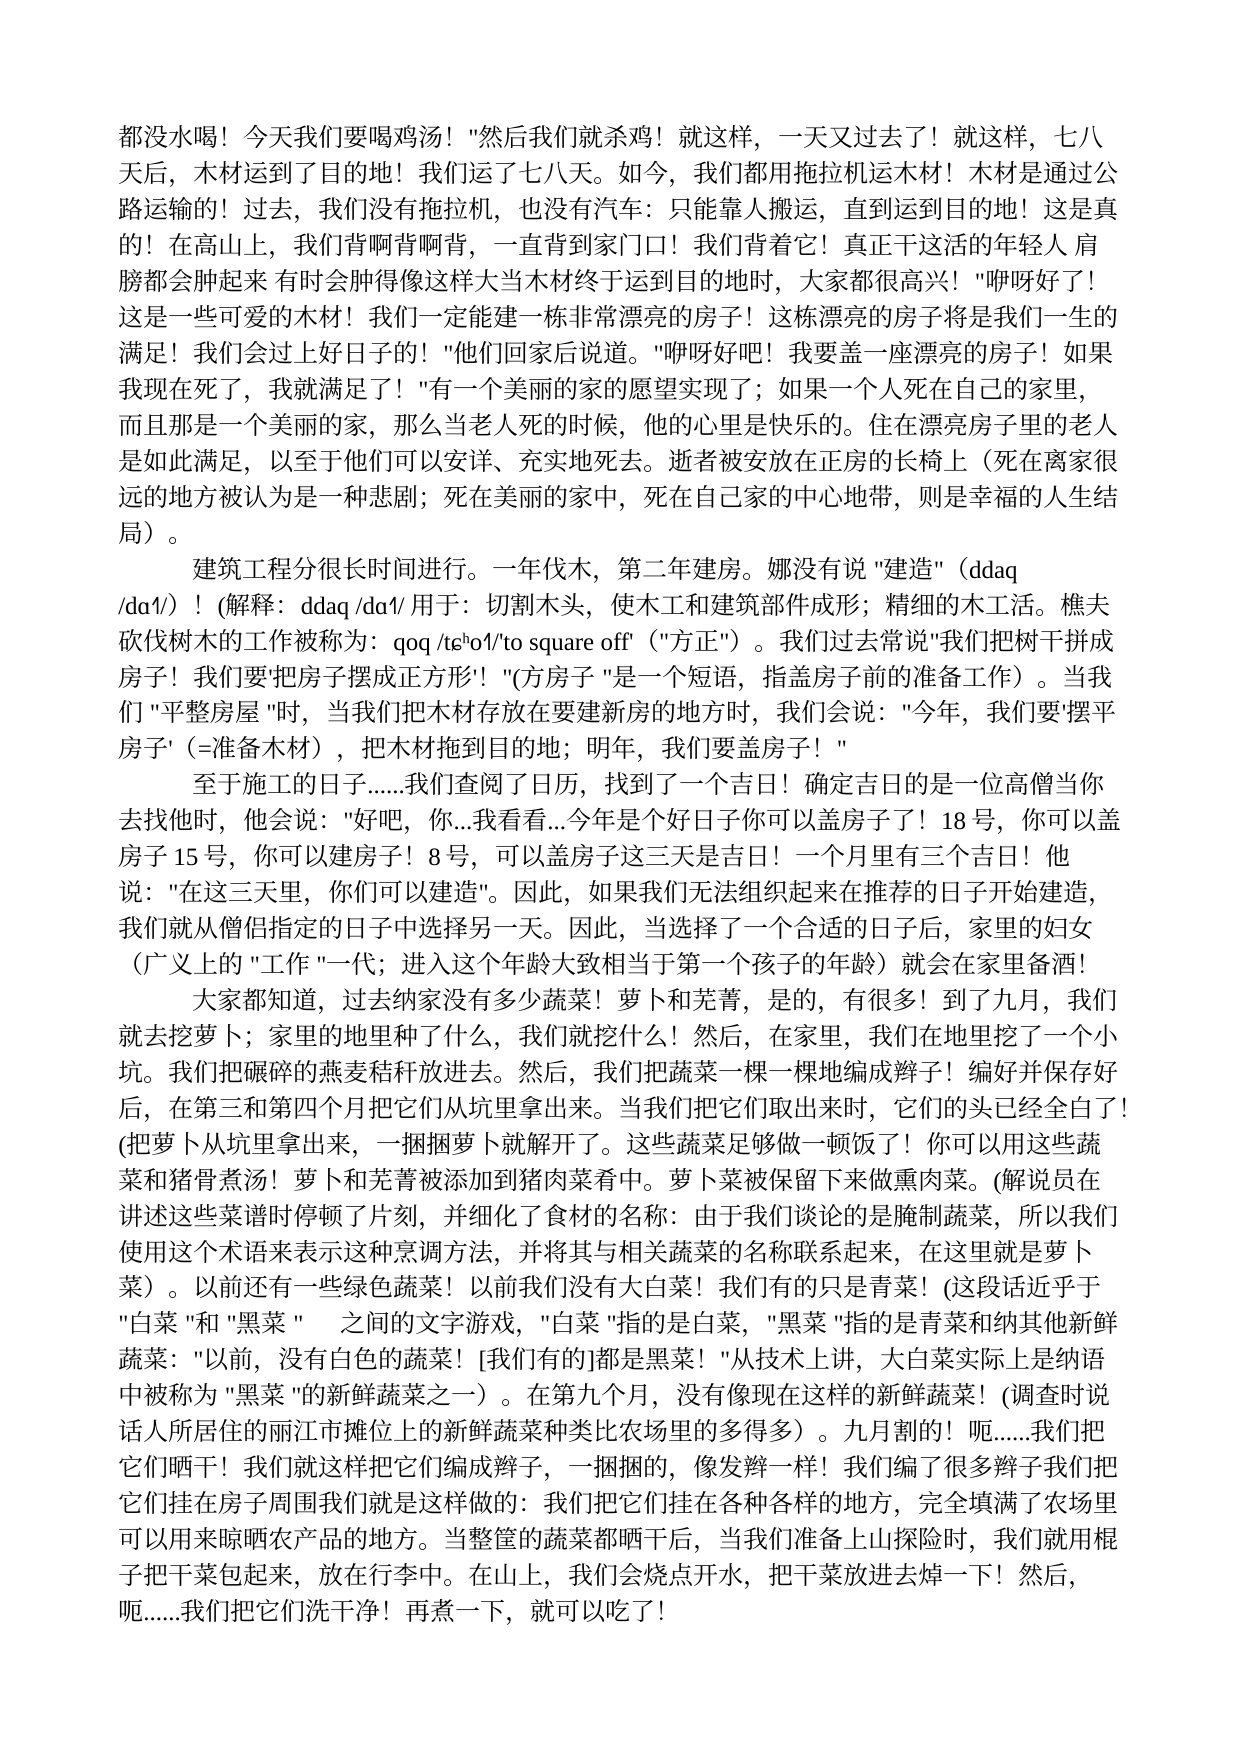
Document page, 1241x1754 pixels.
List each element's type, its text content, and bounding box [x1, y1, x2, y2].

text 至于施工的日子......我们查阅了日历，找到了一个吉日！确定吉日的是一位高僧当你去找他时，他会说："好吧，你...我看看...今年是个好日子你可以盖房子了！18号，你可以盖房子15号，你可以建房子！8号，可以盖房子这三天是吉日！一个月里有三个吉日！他说："在这三天里，你们可以建造"。因此，如果我们无法组织起来在推荐的日子开始建造，我们就从僧侣指定的日子中选择另一天。因此，当选择了一个合适的日子后，家里的妇女（广义上的 "工作 "一代；进入这个年龄大致相当于第一个孩子的年龄）就会在家里备酒！ [118, 765, 1122, 981]
text 大家都知道，过去纳家没有多少蔬菜！萝卜和芜菁，是的，有很多！到了九月，我们就去挖萝卜；家里的地里种了什么，我们就挖什么！然后，在家里，我们在地里挖了一个小坑。我们把碾碎的燕麦秸秆放进去。然后，我们把蔬菜一棵一棵地编成辫子！编好并保存好后，在第三和第四个月把它们从坑里拿出来。当我们把它们取出来时，它们的头已经全白了！(把萝卜从坑里拿出来，一捆捆萝卜就解开了。这些蔬菜足够做一顿饭了！你可以用这些蔬菜和猪骨煮汤！萝卜和芜菁被添加到猪肉菜肴中。萝卜菜被保留下来做熏肉菜。(解说员在讲述这些菜谱时停顿了片刻，并细化了食材的名称：由于我们谈论的是腌制蔬菜，所以我们使用这个术语来表示这种烹调方法，并将其与相关蔬菜的名称联系起来，在这里就是萝卜菜）。以前还有一些绿色蔬菜！以前我们没有大白菜！我们有的只是青菜！(这段话近乎于 "白菜 "和 "黑菜 " 之间的文字游戏，"白菜 "指的是白菜，"黑菜 "指的是青菜和纳其他新鲜蔬菜："以前，没有白色的蔬菜！[我们有的]都是黑菜！"从技术上讲，大白菜实际上是纳语中被称为 "黑菜 "的新鲜蔬菜之一）。在第九个月，没有像现在这样的新鲜蔬菜！(调查时说话人所居住的丽江市摊位上的新鲜蔬菜种类比农场里的多得多）。九月割的！呃......我们把它们晒干！我们就这样把它们编成辫子，一捆捆的，像发辫一样！我们编了很多辫子我们把它们挂在房子周围我们就是这样做的：我们把它们挂在各种各样的地方，完全填满了农场里可以用来晾晒农产品的地方。当整筐的蔬菜都晒干后，当我们准备上山探险时，我们就用棍子把干菜包起来，放在行李中。在山上，我们会烧点开水，把干菜放进去焯一下！然后，呃......我们把它们洗干净！再煮一下，就可以吃了！ [118, 981, 1122, 1627]
text 都没水喝！今天我们要喝鸡汤！"然后我们就杀鸡！就这样，一天又过去了！就这样，七八天后，木材运到了目的地！我们运了七八天。如今，我们都用拖拉机运木材！木材是通过公路运输的！过去，我们没有拖拉机，也没有汽车：只能靠人搬运，直到运到目的地！这是真的！在高山上，我们背啊背啊背，一直背到家门口！我们背着它！真正干这活的年轻人 肩膀都会肿起来 有时会肿得像这样大当木材终于运到目的地时，大家都很高兴！"咿呀好了！这是一些可爱的木材！我们一定能建一栋非常漂亮的房子！这栋漂亮的房子将是我们一生的满足！我们会过上好日子的！"他们回家后说道。"咿呀好吧！我要盖一座漂亮的房子！如果我现在死了，我就满足了！"有一个美丽的家的愿望实现了；如果一个人死在自己的家里，而且那是一个美丽的家，那么当老人死的时候，他的心里是快乐的。住在漂亮房子里的老人是如此满足，以至于他们可以安详、充实地死去。逝者被安放在正房的长椅上（死在离家很远的地方被认为是一种悲剧；死在美丽的家中，死在自己家的中心地带，则是幸福的人生结局）。 [118, 118, 1122, 549]
text 建筑工程分很长时间进行。一年伐木，第二年建房。娜没有说 "建造"（ddaq /dɑ˧˥/）！(解释：ddaq /dɑ˧˥/ 用于：切割木头，使木工和建筑部件成形；精细的木工活。樵夫砍伐树木的工作被称为：qoq /tɕʰo˧˥/'to square off'（"方正"）。我们过去常说"我们把树干拼成房子！我们要'把房子摆成正方形'！"(方房子 "是一个短语，指盖房子前的准备工作）。当我们 "平整房屋 "时，当我们把木材存放在要建新房的地方时，我们会说："今年，我们要'摆平房子'（=准备木材），把木材拖到目的地；明年，我们要盖房子！" [118, 549, 1122, 765]
